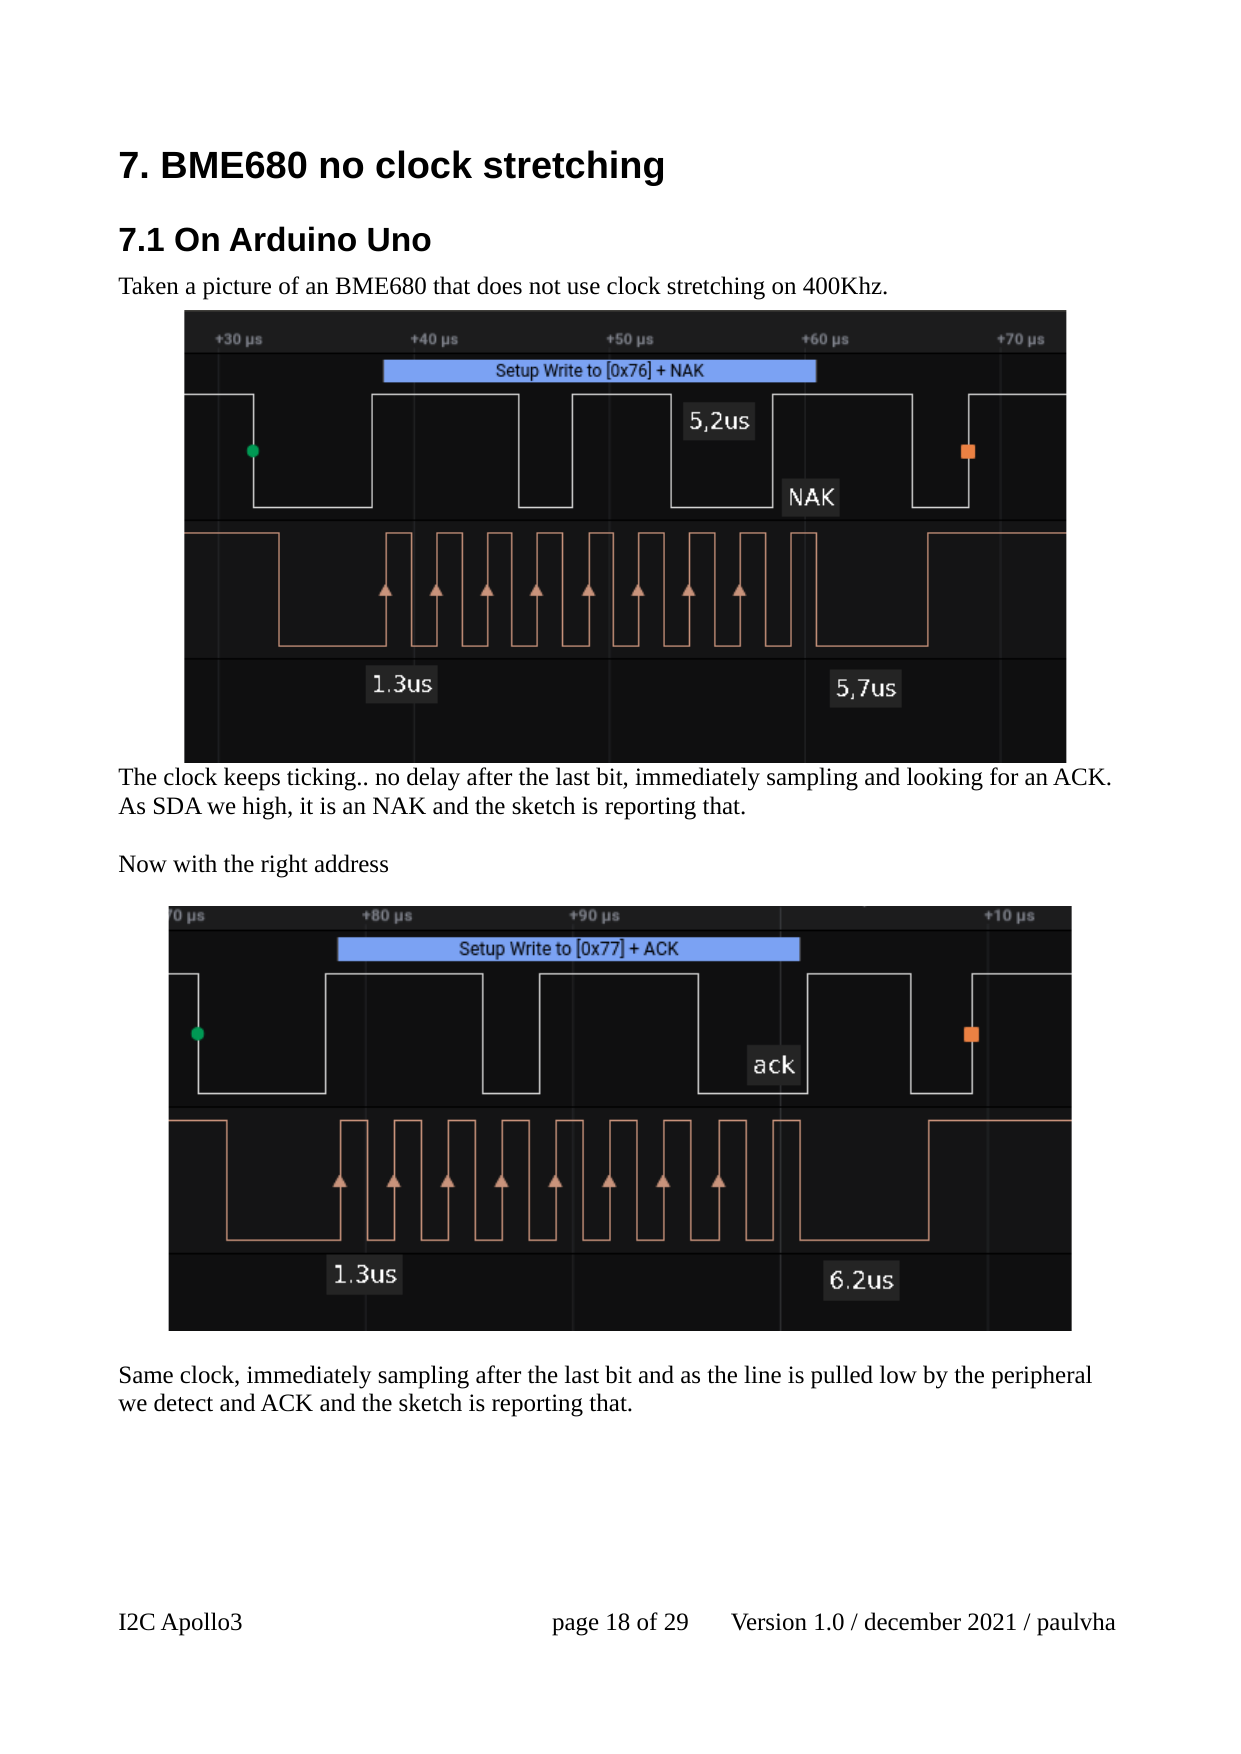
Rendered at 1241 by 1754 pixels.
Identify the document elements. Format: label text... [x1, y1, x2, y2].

text The clock keeps ticking.. no delay after the last bit, immediately sampling and looking for an ACK. As SDA we high, it is an NAK and the sketch is reporting that. [118, 300, 1122, 820]
text Same clock, immediately sampling after the last bit and as the line is pulled low by the peripheral we detect and ACK and the sketch is reporting that. [118, 1360, 1122, 1417]
picture [184, 310, 1067, 763]
subtitle 7. BME680 no clock stretching [118, 143, 1122, 187]
picture [168, 906, 1072, 1331]
subtitle 7.1 On Arduino Uno [118, 220, 1122, 259]
text Taken a picture of an BME680 that does not use clock stretching on 400Khz. [118, 271, 1122, 300]
text Now with the right address [118, 849, 1122, 877]
